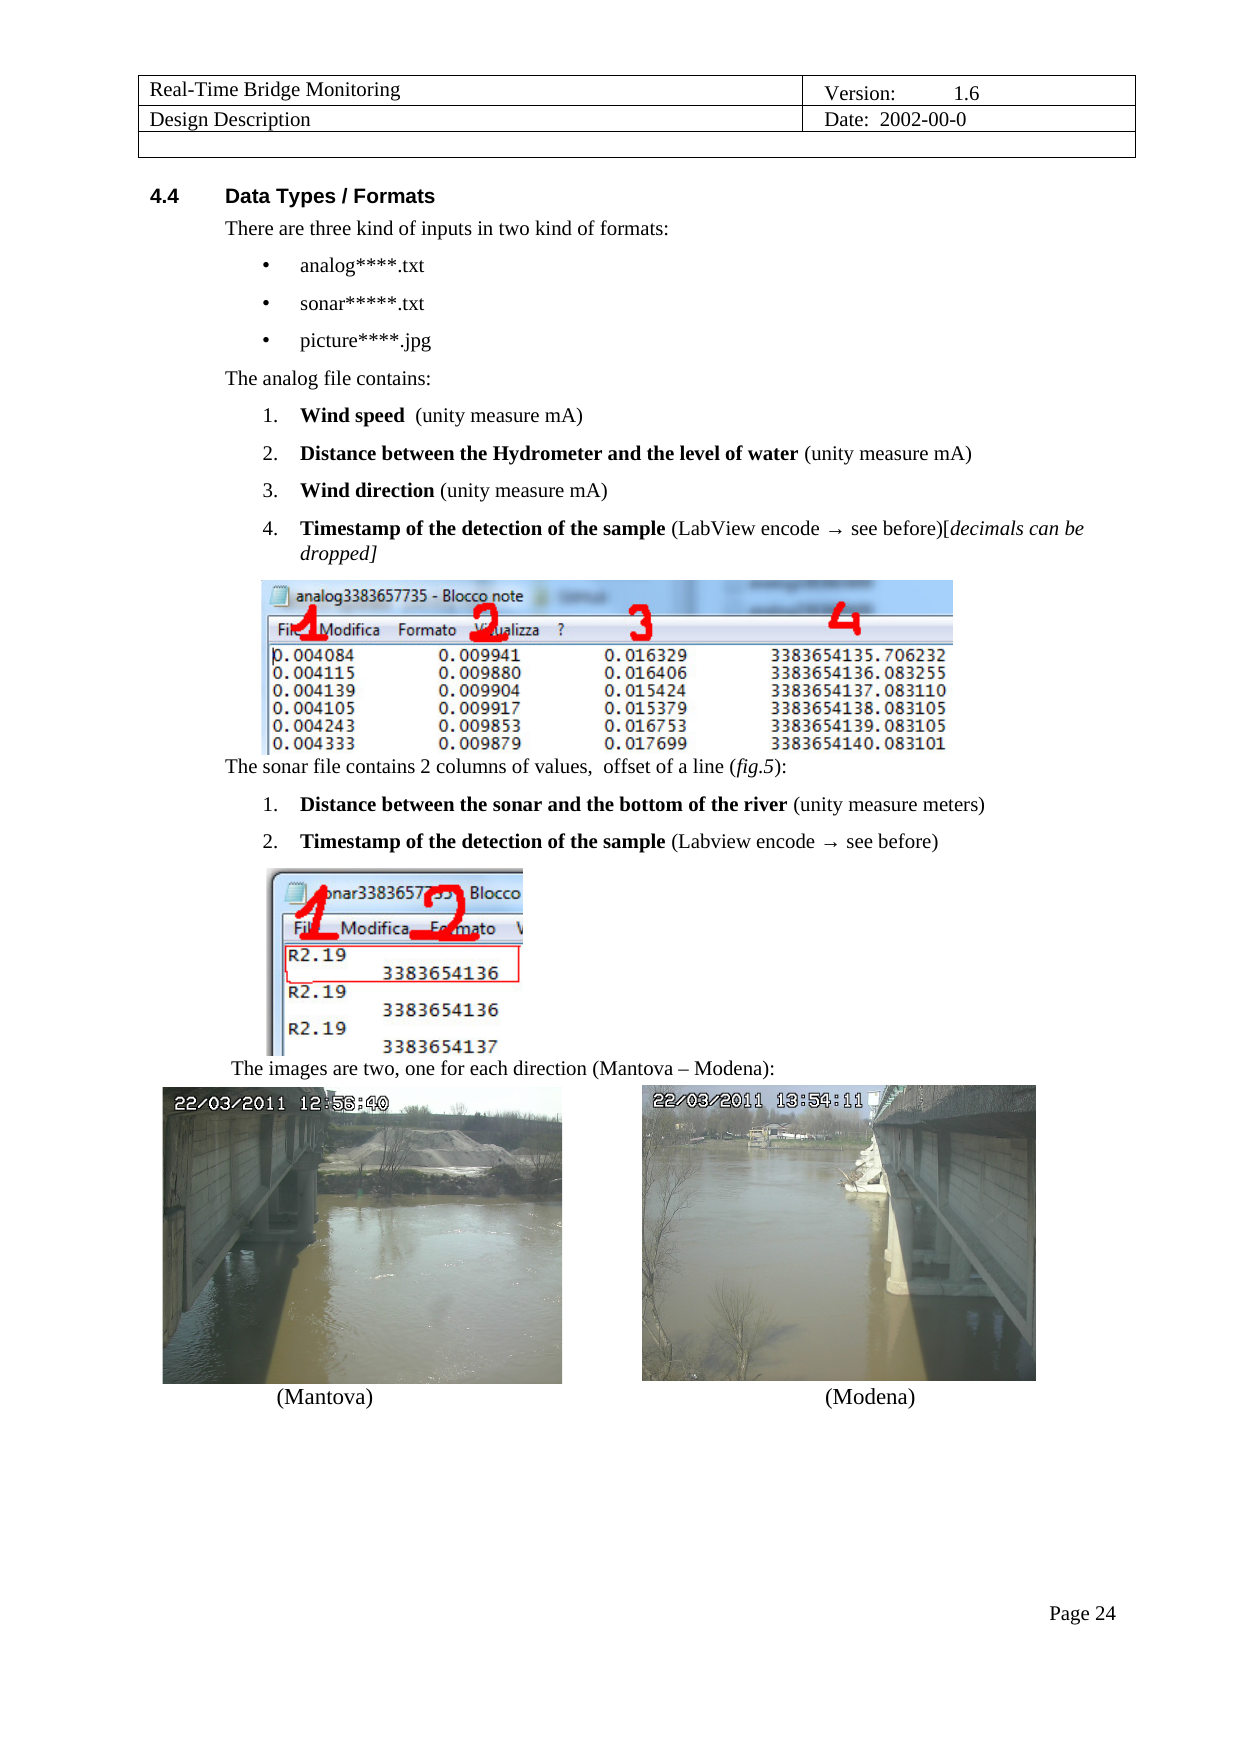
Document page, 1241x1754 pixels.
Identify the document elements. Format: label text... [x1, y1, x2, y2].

list Distance between the sonar and the bottom of the river (unity measure meters) [262, 791, 1090, 816]
list Timestamp of the detection of the sample (LabView encode → see before)[decimals can be dropped] [262, 514, 1090, 564]
list Timestamp of the detection of the sample (Labview encode → see before) [262, 828, 1090, 853]
list Wind direction (unity measure mA) [262, 477, 1090, 502]
picture [162, 1087, 563, 1384]
text The analog file contains: [225, 364, 1090, 389]
text (Mantova) (Modena) [150, 1093, 1090, 1409]
picture [266, 868, 523, 1056]
picture [261, 580, 953, 755]
text There are three kind of inputs in two kind of formats: [225, 214, 1090, 239]
list Distance between the Hydrometer and the level of water (unity measure mA) [262, 439, 1090, 464]
list Wind speed (unity measure mA) [262, 402, 1090, 427]
text The images are two, one for each direction (Mantova – Modena): [225, 866, 1090, 1080]
text The sonar file contains 2 columns of values, offset of a line (fig.5): [225, 577, 1090, 778]
list sonar*****.txt [262, 289, 1090, 314]
list picture****.jpg [262, 327, 1090, 352]
list analog****.txt [262, 252, 1090, 277]
subtitle Data Types / Formats [150, 183, 1090, 208]
picture [642, 1085, 1036, 1381]
